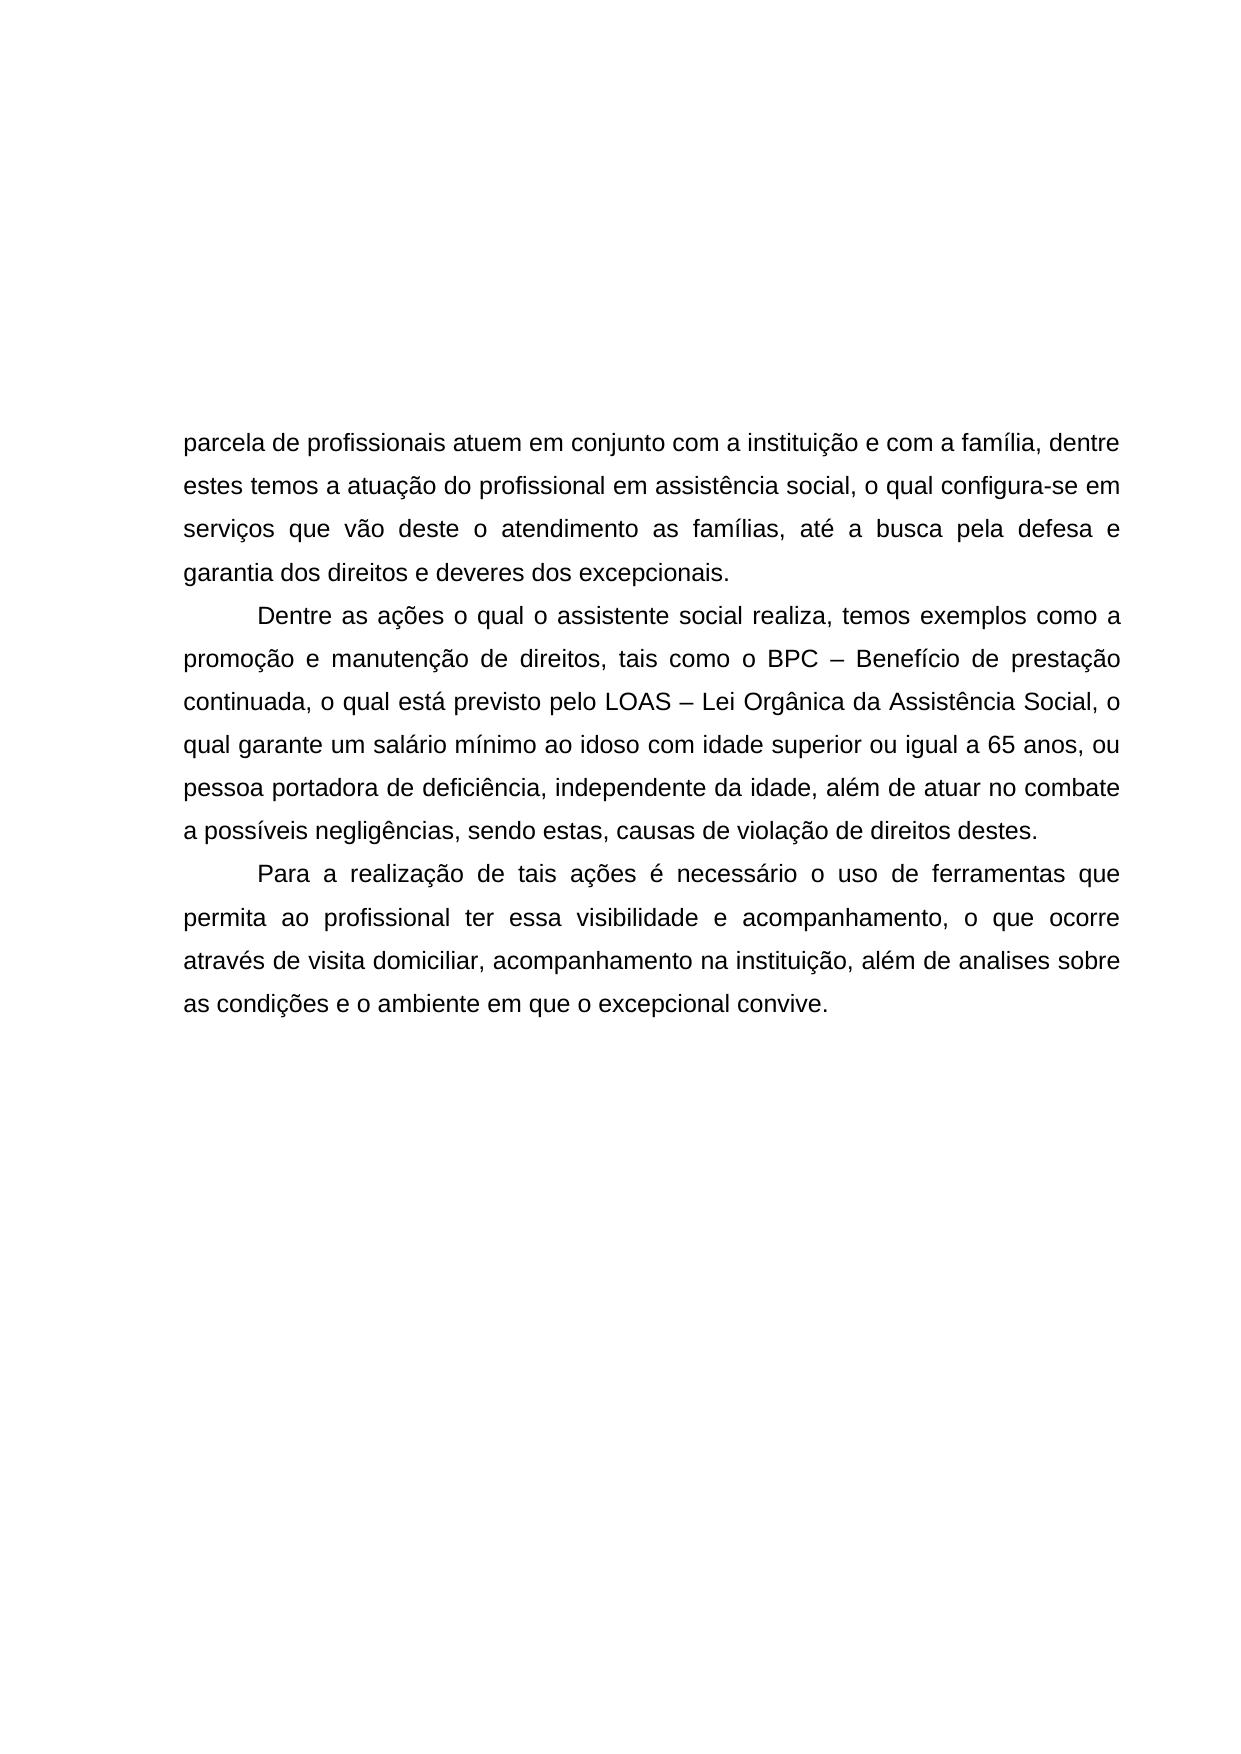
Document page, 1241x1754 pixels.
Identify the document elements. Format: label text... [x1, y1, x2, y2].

text parcela de profissionais atuem em conjunto com a instituição e com a família, dentre estes temos a atuação do profissional em assistência social, o qual configura-se em serviços que vão deste o atendimento as famílias, até a busca pela defesa e garantia dos direitos e deveres dos excepcionais. [183, 428, 1122, 586]
text Dentre as ações o qual o assistente social realiza, temos exemplos como a promoção e manutenção de direitos, tais como o BPC – Benefício de prestação continuada, o qual está previsto pelo LOAS – Lei Orgânica da Assistência Social, o qual garante um salário mínimo ao idoso com idade superior ou igual a 65 anos, ou pessoa portadora de deficiência, independente da idade, além de atuar no combate a possíveis negligências, sendo estas, causas de violação de direitos destes. [183, 601, 1122, 845]
text Para a realização de tais ações é necessário o uso de ferramentas que permita ao profissional ter essa visibilidade e acompanhamento, o que ocorre através de visita domiciliar, acompanhamento na instituição, além de analises sobre as condições e o ambiente em que o excepcional convive. [183, 859, 1122, 1018]
